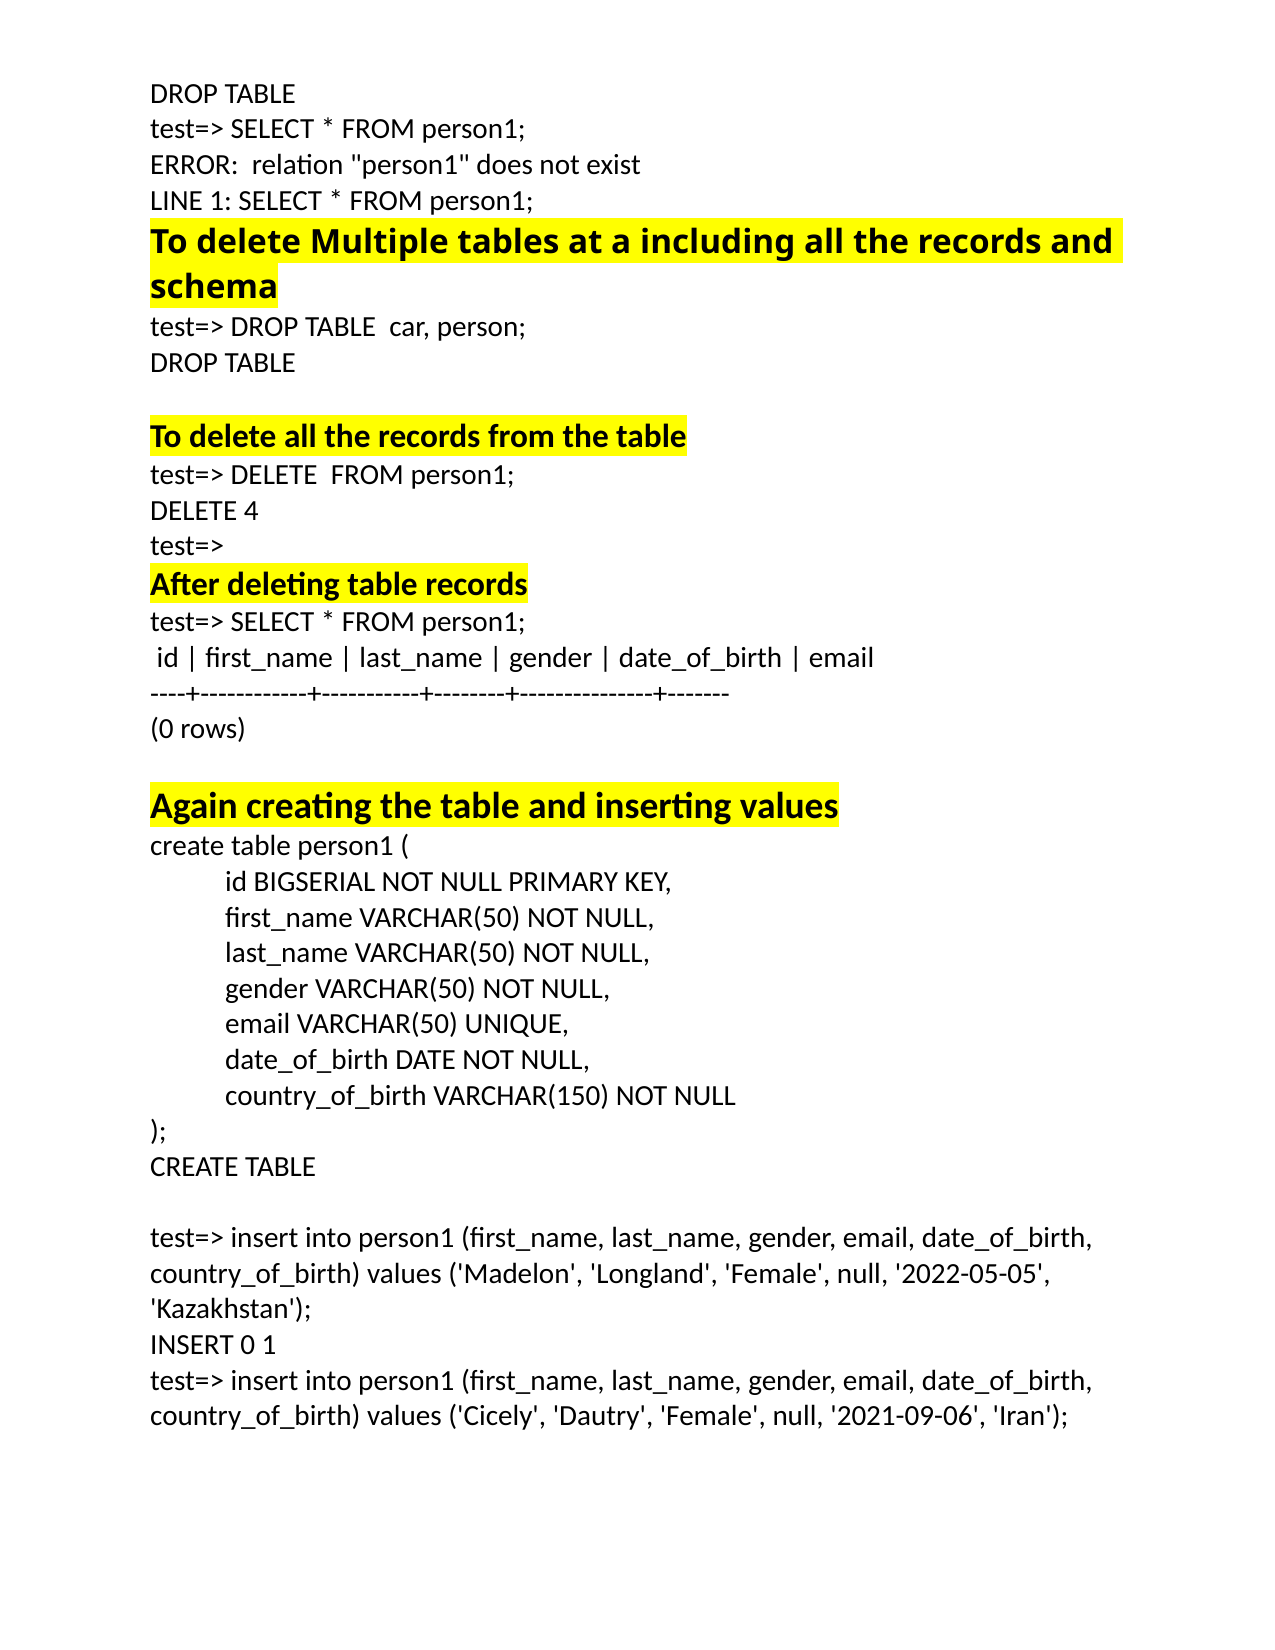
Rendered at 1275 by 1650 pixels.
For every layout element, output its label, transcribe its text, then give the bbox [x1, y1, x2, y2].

text ); [150, 1112, 1125, 1148]
text test=> DROP TABLE car, person; [150, 308, 1125, 344]
text last_name VARCHAR(50) NOT NULL, [225, 934, 1125, 970]
text DROP TABLE [150, 75, 1125, 111]
text date_of_birth DATE NOT NULL, [225, 1041, 1125, 1077]
text After deleting table records [150, 563, 1125, 603]
text gender VARCHAR(50) NOT NULL, [225, 970, 1125, 1006]
text first_name VARCHAR(50) NOT NULL, [225, 899, 1125, 934]
text To delete Multiple tables at a including all the records and schema [150, 217, 1125, 308]
text To delete all the records from the table [150, 415, 1125, 456]
text INSERT 0 1 [150, 1326, 1125, 1362]
text test=> SELECT * FROM person1; [150, 111, 1125, 146]
text (0 rows) [150, 710, 1125, 746]
text ----+------------+-----------+--------+---------------+------- [150, 675, 1125, 710]
text DROP TABLE [150, 344, 1125, 379]
text test=> DELETE FROM person1; [150, 456, 1125, 492]
text id | first_name | last_name | gender | date_of_birth | email [150, 639, 1125, 675]
text DELETE 4 [150, 492, 1125, 527]
text test=> insert into person1 (first_name, last_name, gender, email, date_of_birth, country_of_birth) values ('Cicely', 'Dautry', 'Female', null, '2021-09-06', 'Iran'); [150, 1362, 1125, 1433]
text test=> [150, 527, 1125, 563]
text Again creating the table and inserting values [150, 782, 1125, 827]
text id BIGSERIAL NOT NULL PRIMARY KEY, [225, 863, 1125, 899]
text LINE 1: SELECT * FROM person1; [150, 182, 1125, 217]
text ERROR: relation "person1" does not exist [150, 146, 1125, 182]
text test=> SELECT * FROM person1; [150, 603, 1125, 639]
text test=> insert into person1 (first_name, last_name, gender, email, date_of_birth, country_of_birth) values ('Madelon', 'Longland', 'Female', null, '2022-05-05', 'Kazakhstan'); [150, 1219, 1125, 1326]
text email VARCHAR(50) UNIQUE, [225, 1006, 1125, 1041]
text country_of_birth VARCHAR(150) NOT NULL [225, 1077, 1125, 1112]
text create table person1 ( [150, 827, 1125, 863]
text CREATE TABLE [150, 1148, 1125, 1184]
